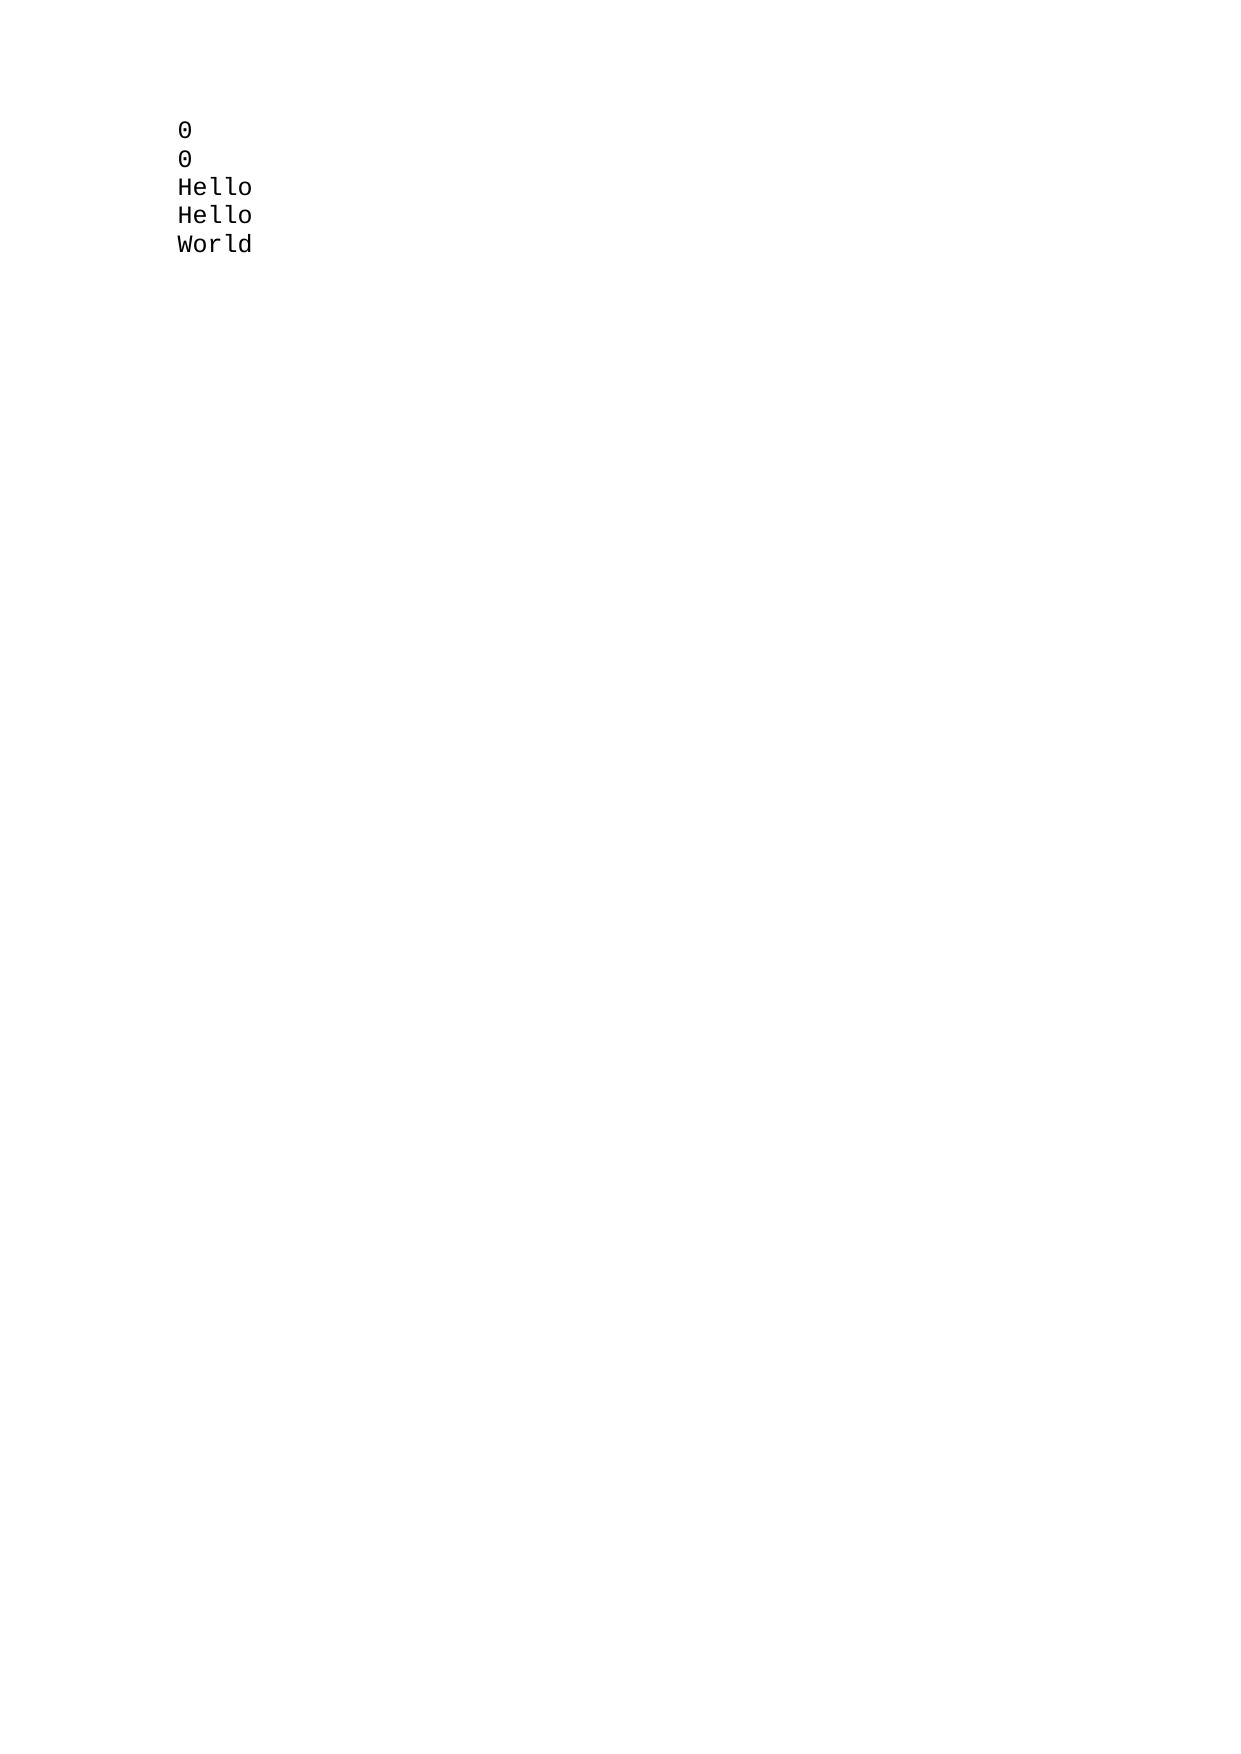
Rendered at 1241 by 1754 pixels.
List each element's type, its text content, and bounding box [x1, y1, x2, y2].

text Hello [177, 203, 1152, 231]
text 0 [177, 118, 1152, 146]
text World [177, 231, 1152, 260]
text 0 [177, 146, 1152, 175]
text Hello [177, 175, 1152, 203]
